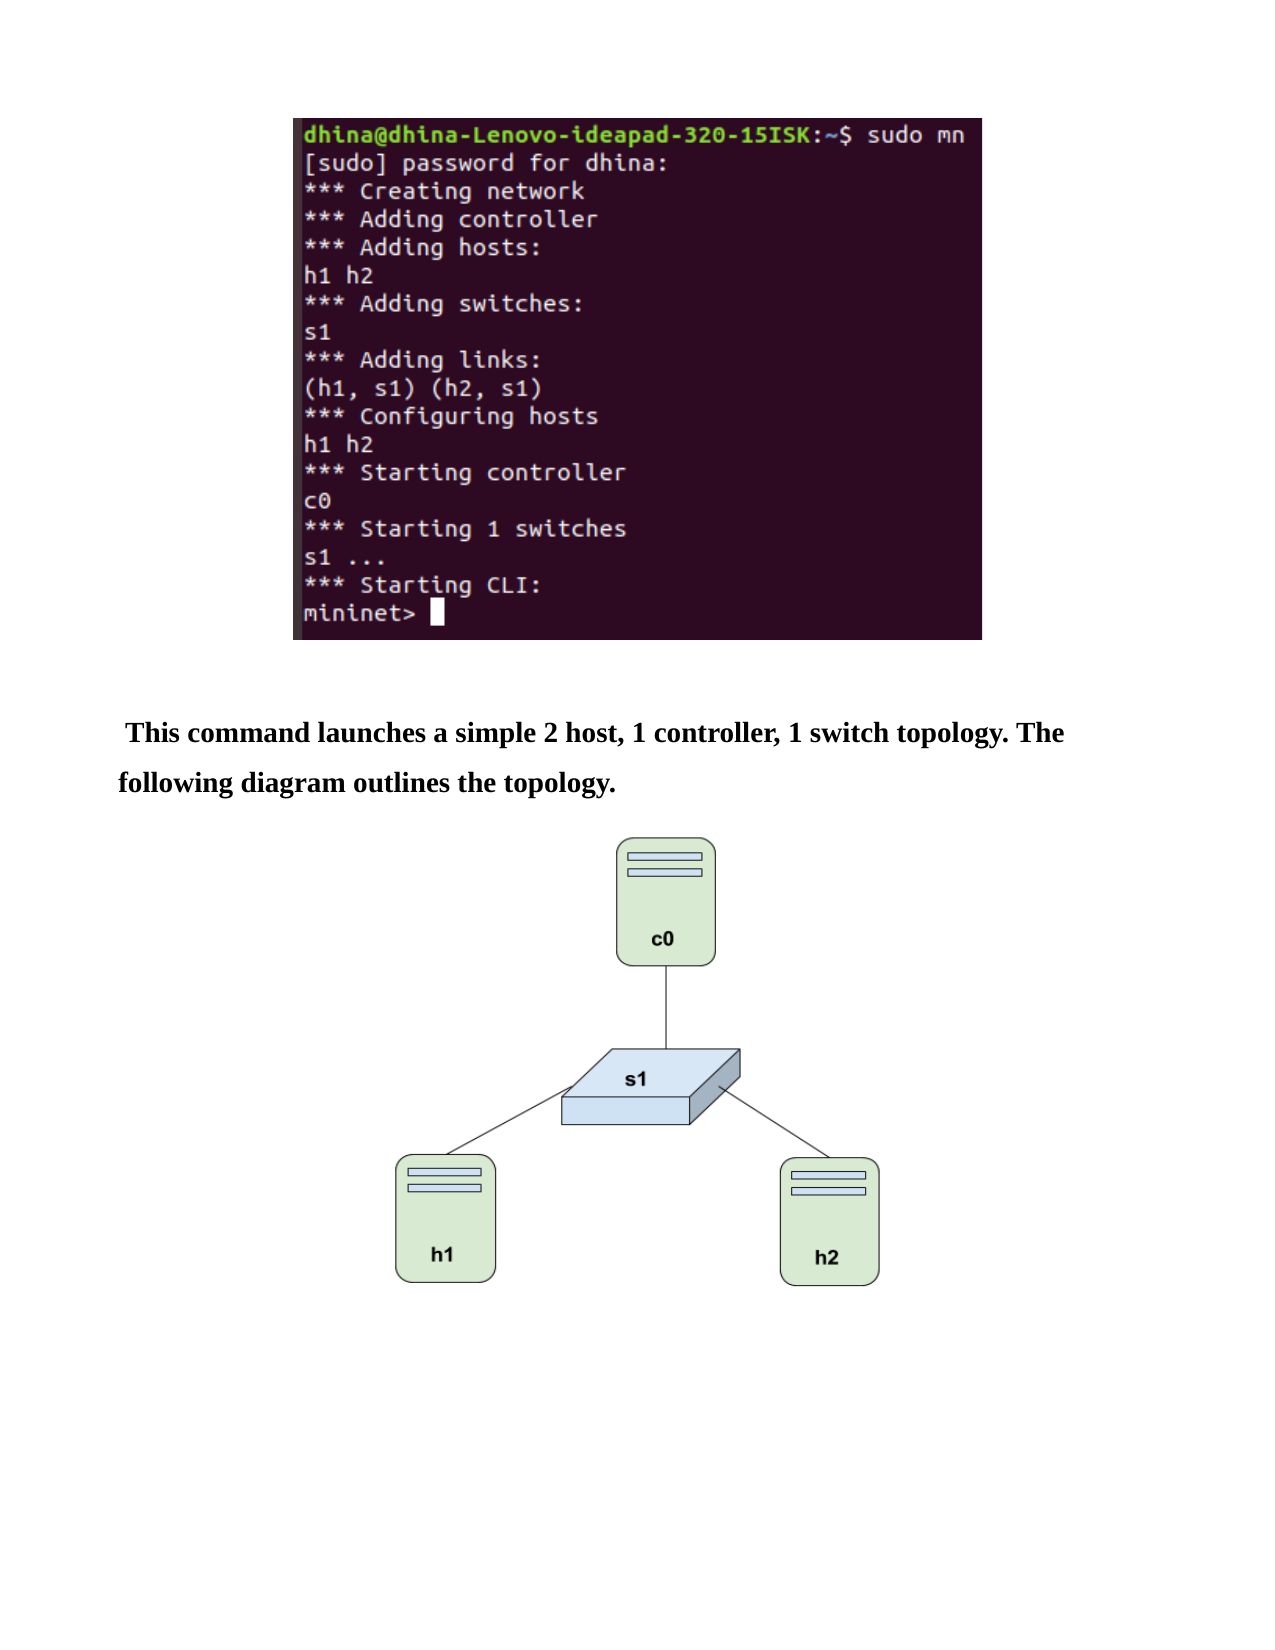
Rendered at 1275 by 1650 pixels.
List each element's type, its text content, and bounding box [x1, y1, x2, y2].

text This command launches a simple 2 host, 1 controller, 1 switch topology. The following diagram outlines the topology. [118, 715, 1157, 798]
